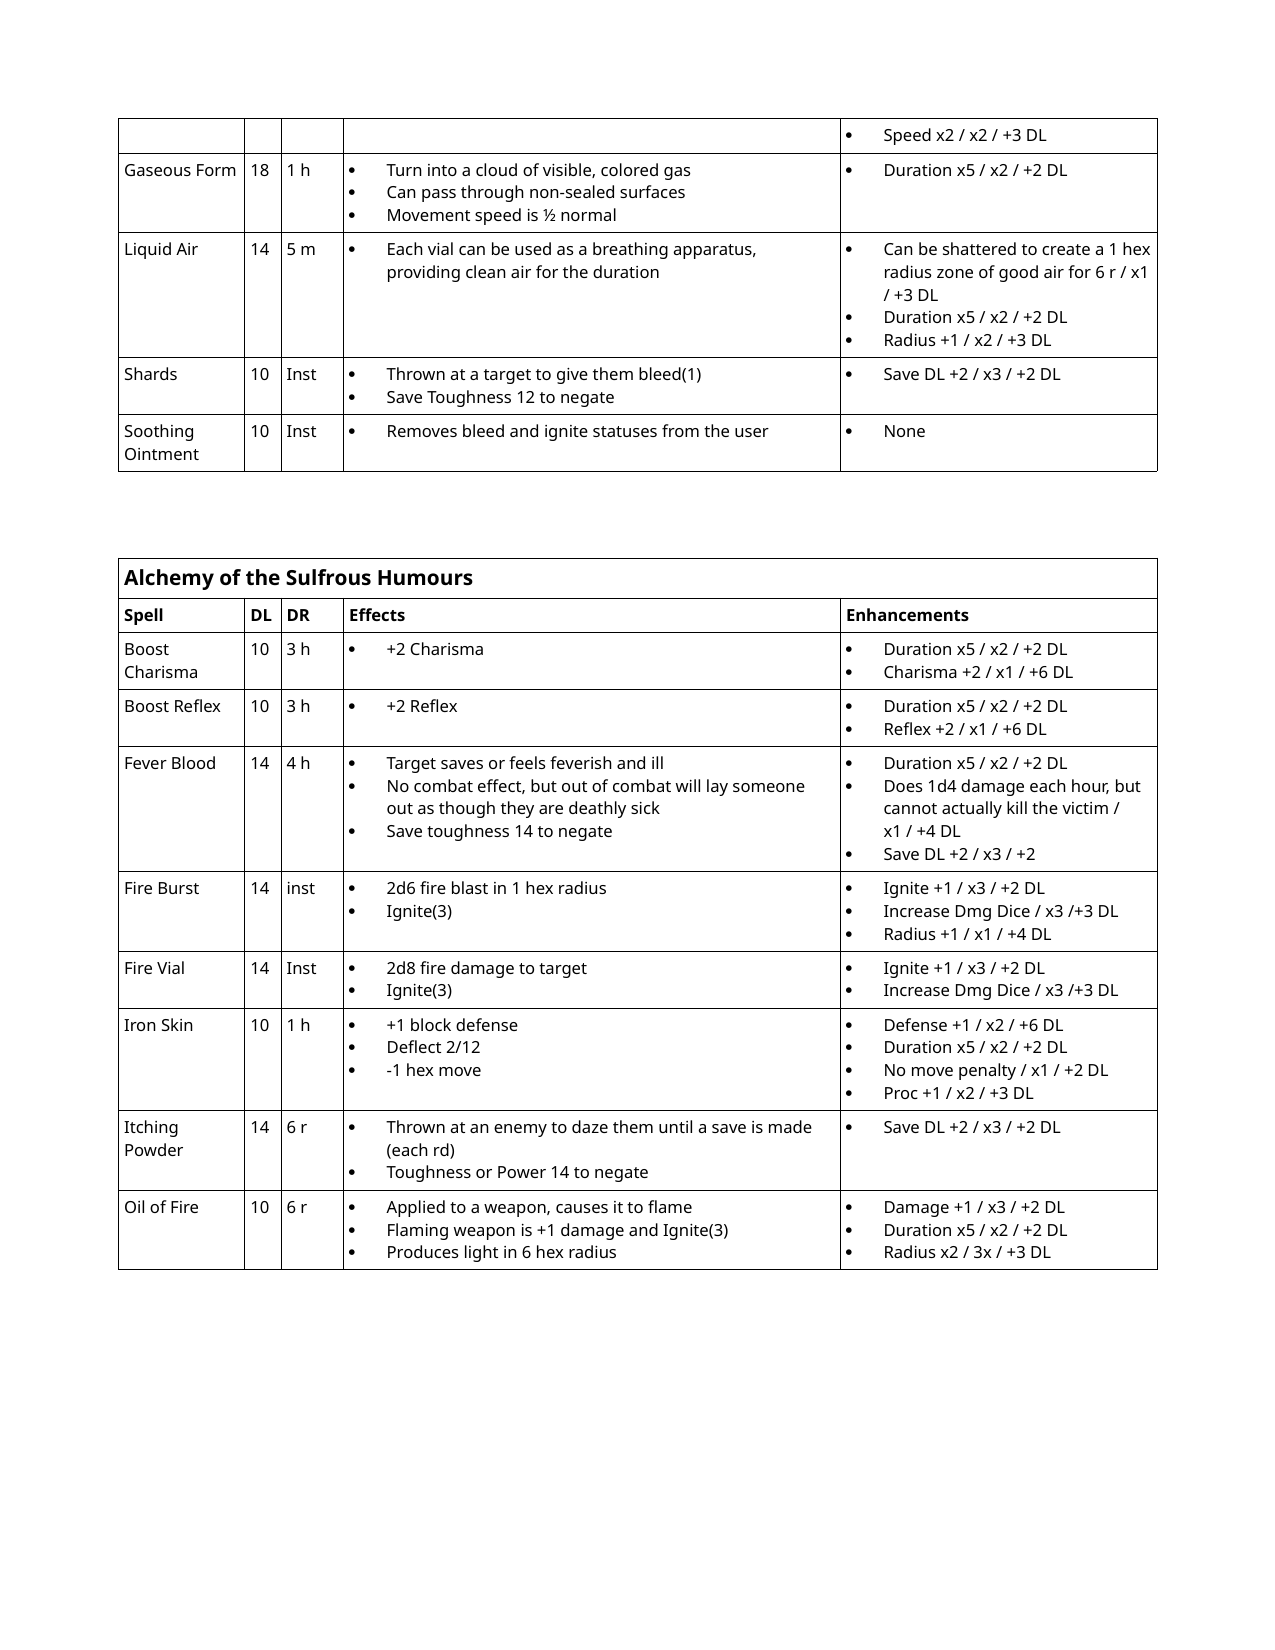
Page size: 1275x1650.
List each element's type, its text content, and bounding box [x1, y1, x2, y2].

table_cell Damage +1 / x3 / +2 DL Duration x5 / x2 / +2 DL Radius x2 / 3x / +3 DL [841, 1191, 1157, 1269]
table_cell 2d8 fire damage to target Ignite(3) [344, 952, 840, 1007]
table_cell Ignite +1 / x3 / +2 DL Increase Dmg Dice / x3 /+3 DL Radius +1 / x1 / +4 DL [841, 872, 1157, 951]
table_cell Fire Vial [119, 952, 244, 1007]
table_cell [245, 119, 281, 152]
table_cell Can be shattered to create a 1 hex radius zone of good air for 6 r / x1 / +3 DL Duration x5 / x2 / +2 DL Radius +1 / x2 / +3 DL [841, 233, 1157, 357]
table_cell Gaseous Form [119, 154, 244, 232]
table_cell 2d6 fire blast in 1 hex radius Ignite(3) [344, 872, 840, 951]
table_cell Spell [119, 599, 244, 632]
table_cell Save DL +2 / x3 / +2 DL [841, 1111, 1157, 1189]
table_cell Fire Burst [119, 872, 244, 951]
table_cell Liquid Air [119, 233, 244, 357]
table_cell 10 [245, 358, 281, 414]
table_cell [119, 119, 244, 152]
table_cell 6 r [282, 1191, 343, 1269]
table_cell Target saves or feels feverish and ill No combat effect, but out of combat will lay someone out as though they are deathly sick Save toughness 14 to negate [344, 747, 840, 871]
table_cell 10 [245, 1009, 281, 1110]
table_cell Enhancements [841, 599, 1157, 632]
table_cell Save DL +2 / x3 / +2 DL [841, 358, 1157, 414]
table_cell Effects [344, 599, 840, 632]
table_cell DR [282, 599, 343, 632]
table_cell Itching Powder [119, 1111, 244, 1189]
table_cell 14 [245, 952, 281, 1007]
table_cell Duration x5 / x2 / +2 DL Speed x2 / x2 / +3 DL [841, 119, 1157, 152]
table_cell DL [245, 599, 281, 632]
table_cell [344, 119, 840, 152]
table_cell Each vial can be used as a breathing apparatus, providing clean air for the duration [344, 233, 840, 357]
table_cell Inst [282, 358, 343, 414]
table_cell Duration x5 / x2 / +2 DL Charisma +2 / x1 / +6 DL [841, 633, 1157, 689]
table_cell Duration x5 / x2 / +2 DL Does 1d4 damage each hour, but cannot actually kill the victim / x1 / +4 DL Save DL +2 / x3 / +2 [841, 747, 1157, 871]
table_cell 18 [245, 154, 281, 232]
table_cell Applied to a weapon, causes it to flame Flaming weapon is +1 damage and Ignite(3) Produces light in 6 hex radius [344, 1191, 840, 1269]
table_cell Duration x5 / x2 / +2 DL [841, 154, 1157, 232]
table_cell 14 [245, 1111, 281, 1189]
table_cell +2 Reflex [344, 690, 840, 746]
table_cell Ignite +1 / x3 / +2 DL Increase Dmg Dice / x3 /+3 DL [841, 952, 1157, 1007]
table_cell +2 Charisma [344, 633, 840, 689]
table_cell 6 r [282, 1111, 343, 1189]
table_cell 10 [245, 1191, 281, 1269]
table_cell 14 [245, 233, 281, 357]
table_cell 3 h [282, 690, 343, 746]
table_cell 4 h [282, 747, 343, 871]
table_cell 1 h [282, 154, 343, 232]
table_cell Boost Charisma [119, 633, 244, 689]
table_cell 14 [245, 872, 281, 951]
table_cell 10 [245, 690, 281, 746]
table_cell +1 block defense Deflect 2/12 -1 hex move [344, 1009, 840, 1110]
table_cell Soothing Ointment [119, 415, 244, 471]
table_cell Oil of Fire [119, 1191, 244, 1269]
table_cell 5 m [282, 233, 343, 357]
table_cell Boost Reflex [119, 690, 244, 746]
table_cell [282, 119, 343, 152]
table_cell Fever Blood [119, 747, 244, 871]
table_cell Thrown at a target to give them bleed(1) Save Toughness 12 to negate [344, 358, 840, 414]
table_cell Defense +1 / x2 / +6 DL Duration x5 / x2 / +2 DL No move penalty / x1 / +2 DL Proc +1 / x2 / +3 DL [841, 1009, 1157, 1110]
table_cell 14 [245, 747, 281, 871]
table_cell Inst [282, 415, 343, 471]
table_cell 3 h [282, 633, 343, 689]
table_header Alchemy of the Sulfrous Humours [119, 559, 1157, 597]
table_cell Iron Skin [119, 1009, 244, 1110]
table_cell 10 [245, 633, 281, 689]
table_cell Shards [119, 358, 244, 414]
table_cell None [841, 415, 1157, 471]
table_cell Removes bleed and ignite statuses from the user [344, 415, 840, 471]
table_cell inst [282, 872, 343, 951]
table_cell 10 [245, 415, 281, 471]
table_cell 1 h [282, 1009, 343, 1110]
table_cell Turn into a cloud of visible, colored gas Can pass through non-sealed surfaces Movement speed is ½ normal [344, 154, 840, 232]
table_cell Duration x5 / x2 / +2 DL Reflex +2 / x1 / +6 DL [841, 690, 1157, 746]
table_cell Thrown at an enemy to daze them until a save is made (each rd) Toughness or Power 14 to negate [344, 1111, 840, 1189]
table_cell Inst [282, 952, 343, 1007]
